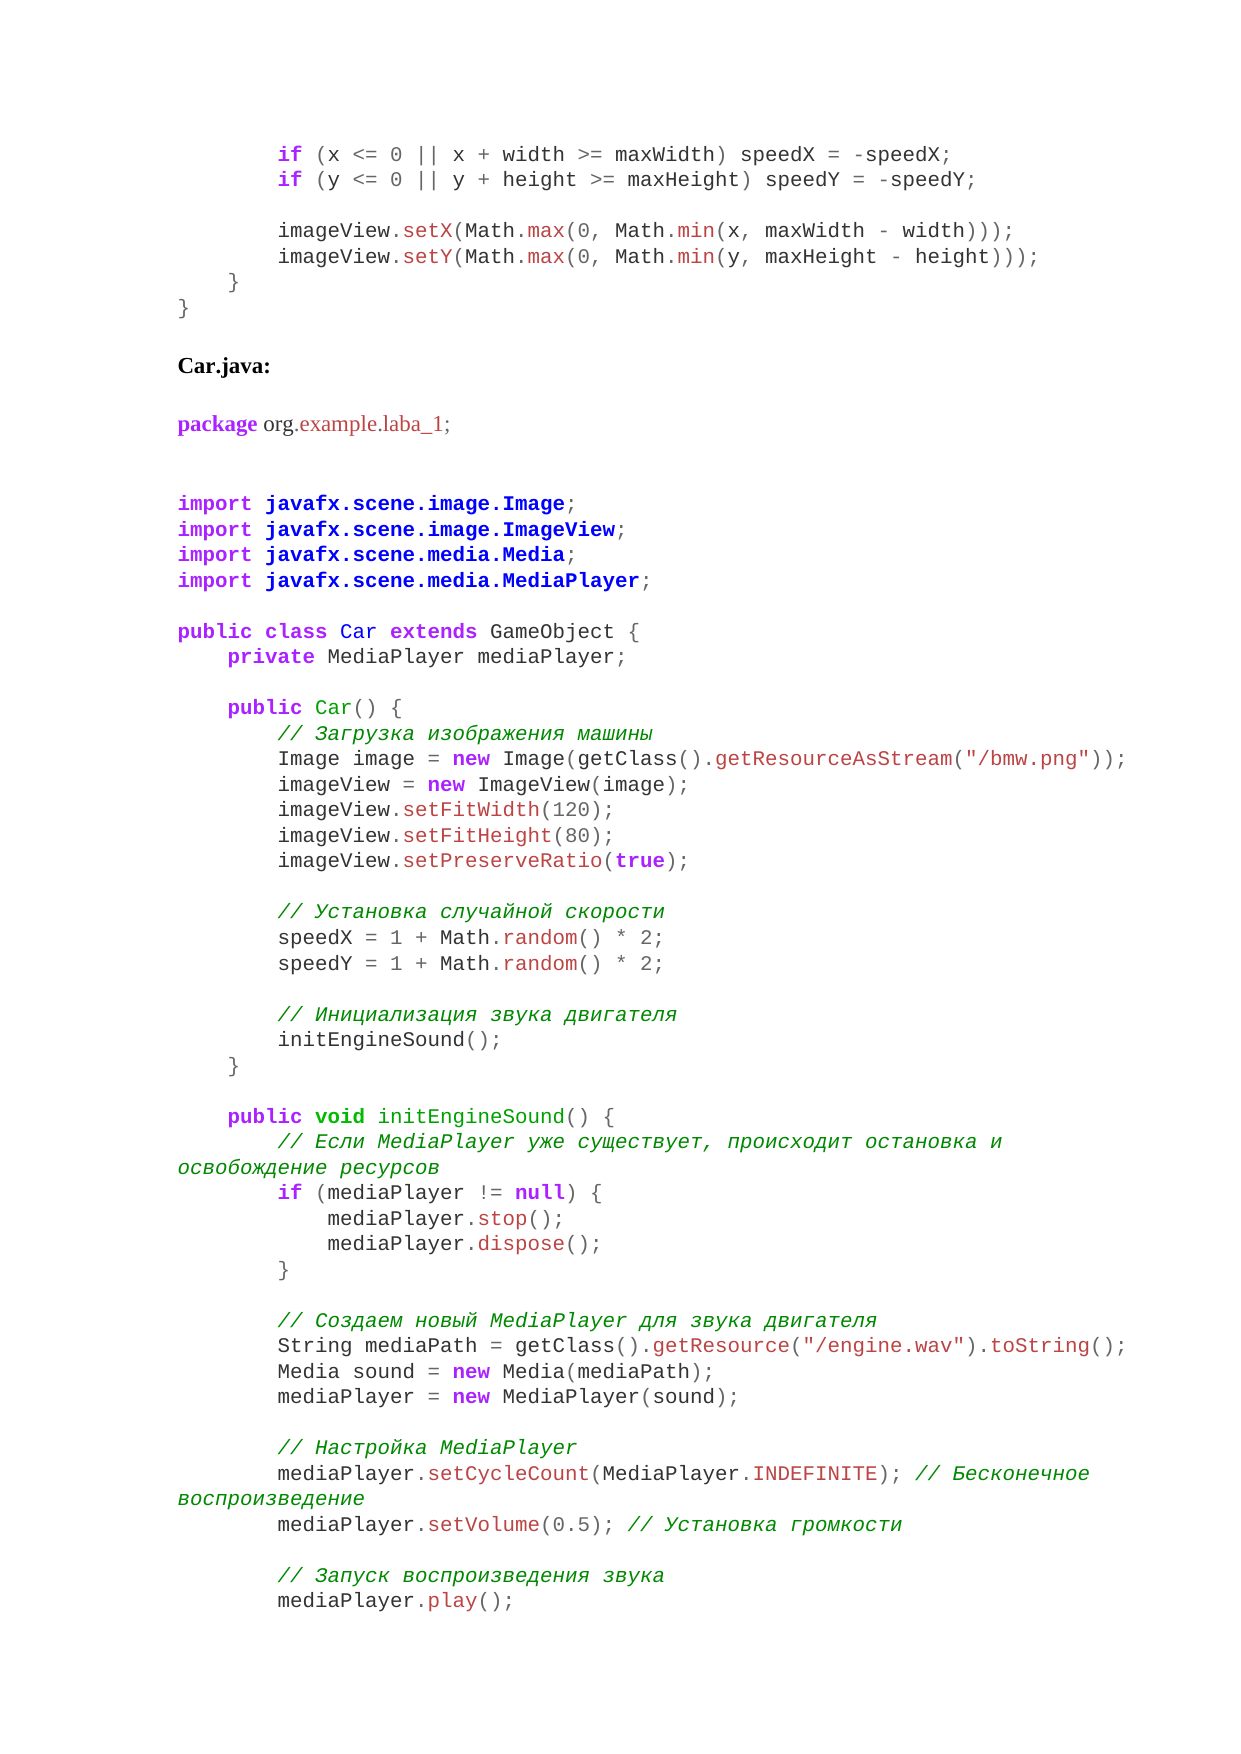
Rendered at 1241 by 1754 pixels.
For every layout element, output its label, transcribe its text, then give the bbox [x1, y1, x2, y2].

text speedX = 1 + Math.random() * 2; [177, 927, 1152, 951]
text // Настройка MediaPlayer [177, 1437, 1152, 1461]
text imageView.setX(Math.max(0, Math.min(x, maxWidth - width))); [177, 220, 1152, 244]
text } [177, 1259, 1152, 1282]
text } [177, 271, 1152, 295]
text initEngineSound(); [177, 1029, 1152, 1053]
text public void initEngineSound() { [177, 1106, 1152, 1129]
text Media sound = new Media(mediaPath); [177, 1361, 1152, 1384]
text mediaPlayer.setVolume(0.5); // Установка громкости [177, 1514, 1152, 1538]
text } [177, 1054, 1152, 1078]
text // Загрузка изображения машины [177, 723, 1152, 746]
text import javafx.scene.media.MediaPlayer; [177, 570, 1152, 593]
text imageView.setPreserveRatio(true); [177, 850, 1152, 874]
text mediaPlayer.setCycleCount(MediaPlayer.INDEFINITE); // Бесконечное воспроизведение [177, 1463, 1152, 1512]
text import javafx.scene.image.Image; [177, 493, 1152, 517]
text mediaPlayer = new MediaPlayer(sound); [177, 1386, 1152, 1410]
text // Если MediaPlayer уже существует, происходит остановка и освобождение ресурсов [177, 1131, 1152, 1180]
text imageView.setY(Math.max(0, Math.min(y, maxHeight - height))); [177, 246, 1152, 269]
text imageView.setFitWidth(120); [177, 799, 1152, 823]
text // Инициализация звука двигателя [177, 1003, 1152, 1027]
text String mediaPath = getClass().getResource("/engine.wav").toString(); [177, 1335, 1152, 1359]
text speedY = 1 + Math.random() * 2; [177, 952, 1152, 976]
text import javafx.scene.image.ImageView; [177, 519, 1152, 542]
text // Создаем новый MediaPlayer для звука двигателя [177, 1310, 1152, 1333]
text if (mediaPlayer != null) { [177, 1182, 1152, 1206]
text // Запуск воспроизведения звука [177, 1565, 1152, 1589]
text mediaPlayer.dispose(); [177, 1233, 1152, 1257]
text if (x <= 0 || x + width >= maxWidth) speedX = -speedX; [177, 144, 1152, 167]
text if (y <= 0 || y + height >= maxHeight) speedY = -speedY; [177, 169, 1152, 193]
text Image image = new Image(getClass().getResourceAsStream("/bmw.png")); [177, 748, 1152, 772]
text public Car() { [177, 697, 1152, 721]
text } [177, 297, 1152, 320]
text package org.example.laba_1; [177, 410, 1152, 436]
text private MediaPlayer mediaPlayer; [177, 646, 1152, 670]
text imageView.setFitHeight(80); [177, 825, 1152, 848]
text Car.java: [177, 352, 1152, 378]
text imageView = new ImageView(image); [177, 774, 1152, 797]
text // Установка случайной скорости [177, 901, 1152, 925]
text import javafx.scene.media.Media; [177, 544, 1152, 568]
text mediaPlayer.stop(); [177, 1208, 1152, 1231]
text mediaPlayer.play(); [177, 1591, 1152, 1614]
text public class Car extends GameObject { [177, 621, 1152, 644]
